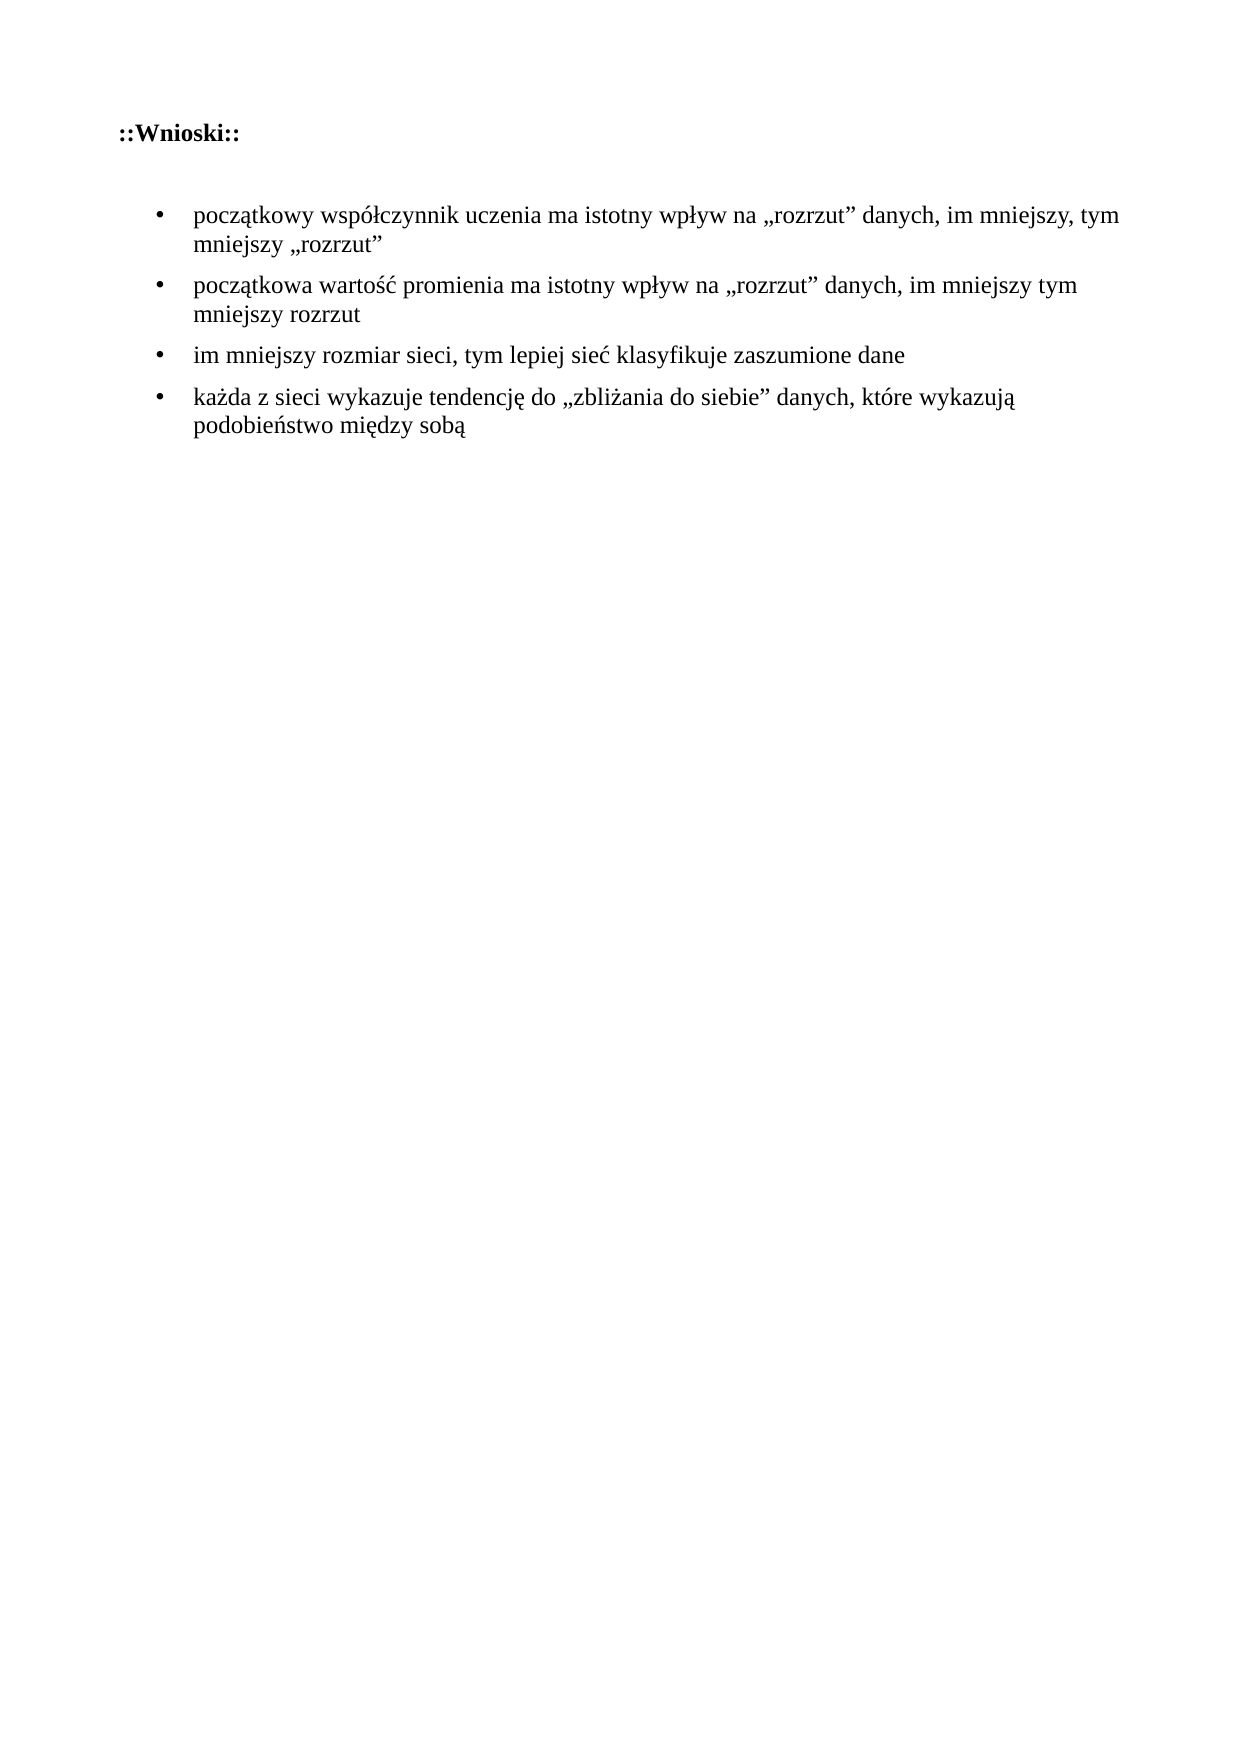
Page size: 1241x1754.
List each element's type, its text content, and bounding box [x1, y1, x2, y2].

text ::Wnioski:: [118, 118, 1122, 147]
list początkowa wartość promienia ma istotny wpływ na „rozrzut” danych, im mniejszy tym mniejszy rozrzut [156, 271, 1122, 328]
list każda z sieci wykazuje tendencję do „zbliżania do siebie” danych, które wykazują podobieństwo między sobą [156, 382, 1122, 439]
list początkowy współczynnik uczenia ma istotny wpływ na „rozrzut” danych, im mniejszy, tym mniejszy „rozrzut” [156, 201, 1122, 258]
list im mniejszy rozmiar sieci, tym lepiej sieć klasyfikuje zaszumione dane [156, 341, 1122, 369]
